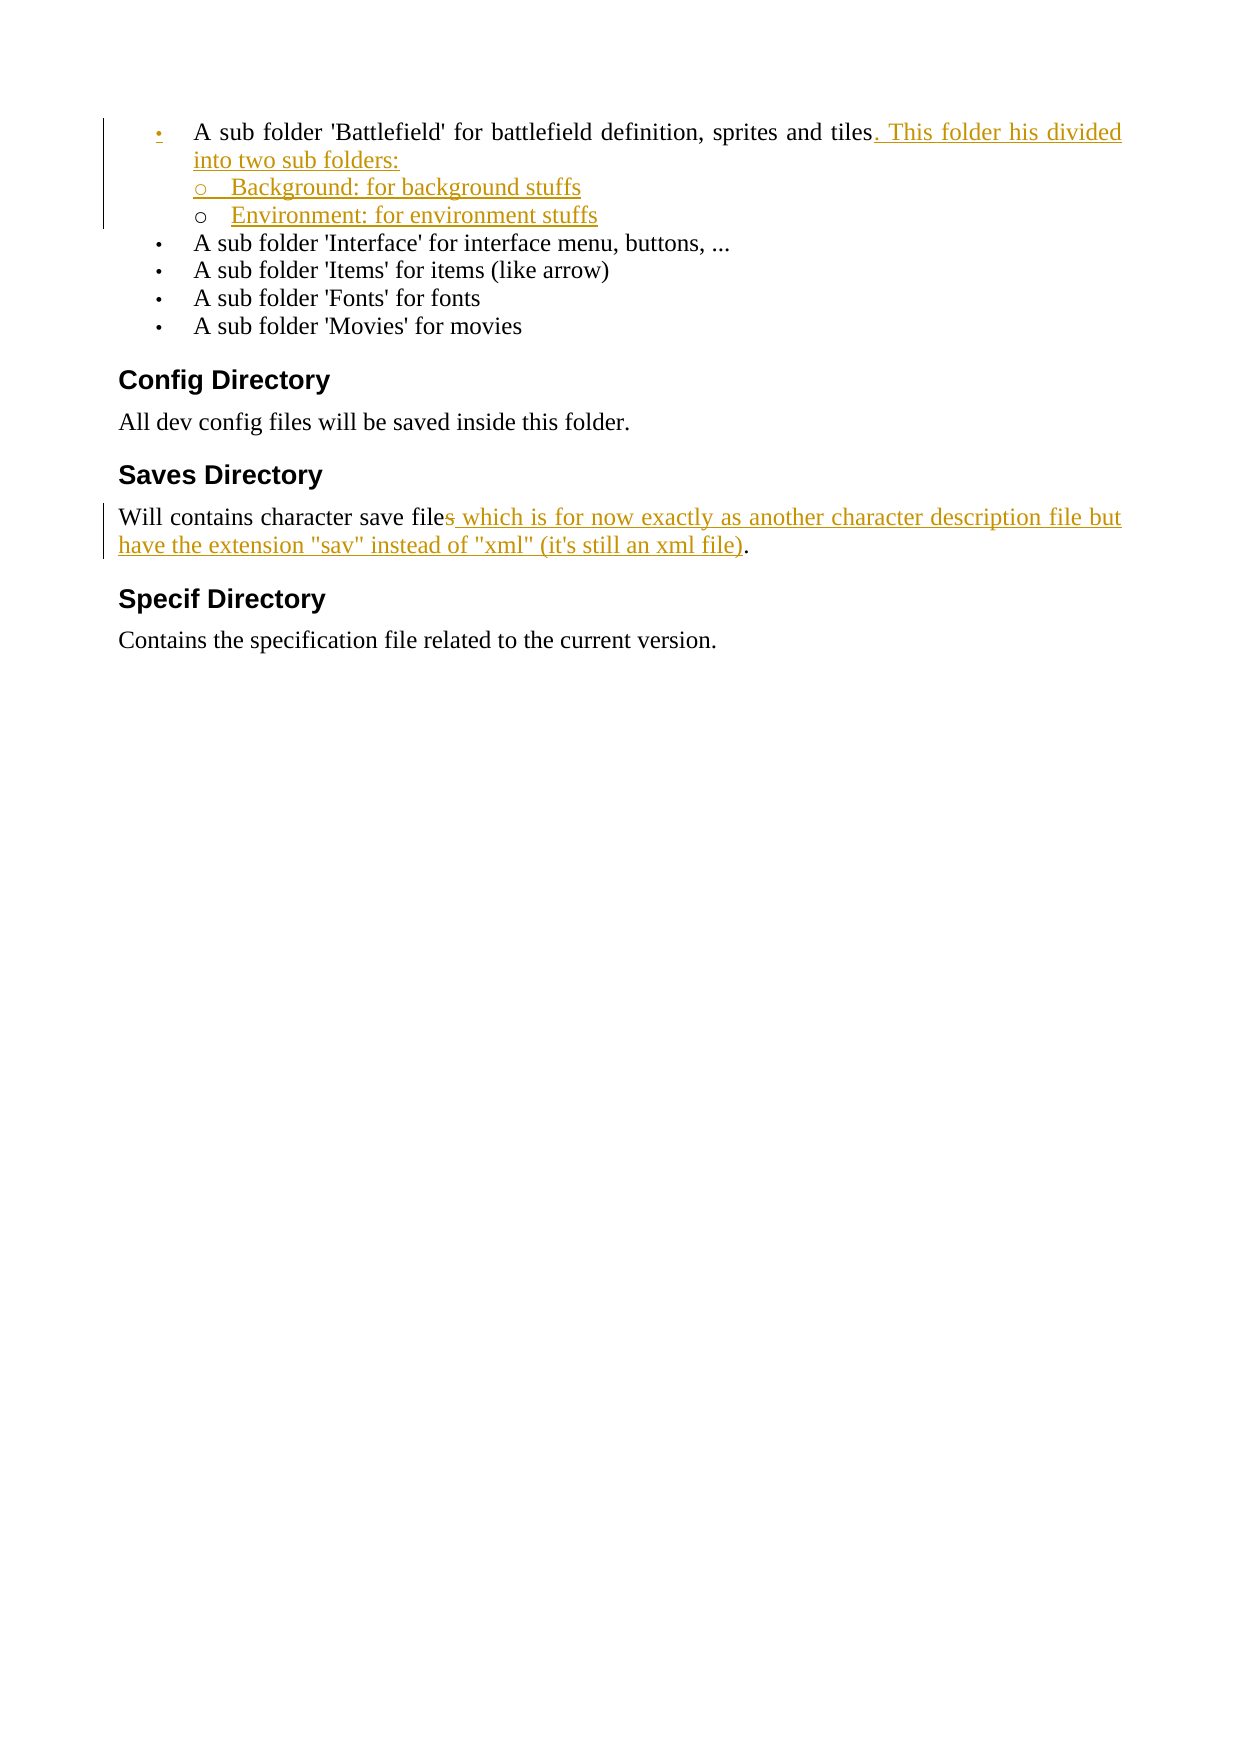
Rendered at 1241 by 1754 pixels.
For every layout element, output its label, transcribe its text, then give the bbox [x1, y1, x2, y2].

list Background: for background stuffs [193, 173, 1122, 201]
subtitle Specif Directory [118, 583, 1122, 614]
list Environment: for environment stuffs [193, 201, 1122, 229]
subtitle Config Directory [118, 365, 1122, 395]
text All dev config files will be saved inside this folder. [118, 408, 1122, 435]
list A sub folder 'Movies' for movies [156, 312, 1122, 340]
text Contains the specification file related to the current version. [118, 626, 1122, 654]
text Will contains character save file which is for now exactly as another character description file but have the extension "sav" instead of "xml" (it's still an xml file). [118, 503, 1122, 558]
list A sub folder 'Fonts' for fonts [156, 284, 1122, 312]
list A sub folder 'Battlefield' for battlefield definition, sprites and tiles. This folder his divided into two sub folders: [156, 118, 1122, 173]
subtitle Saves Directory [118, 460, 1122, 491]
list A sub folder 'Items' for items (like arrow) [156, 257, 1122, 284]
list A sub folder 'Interface' for interface menu, buttons, ... [156, 229, 1122, 257]
